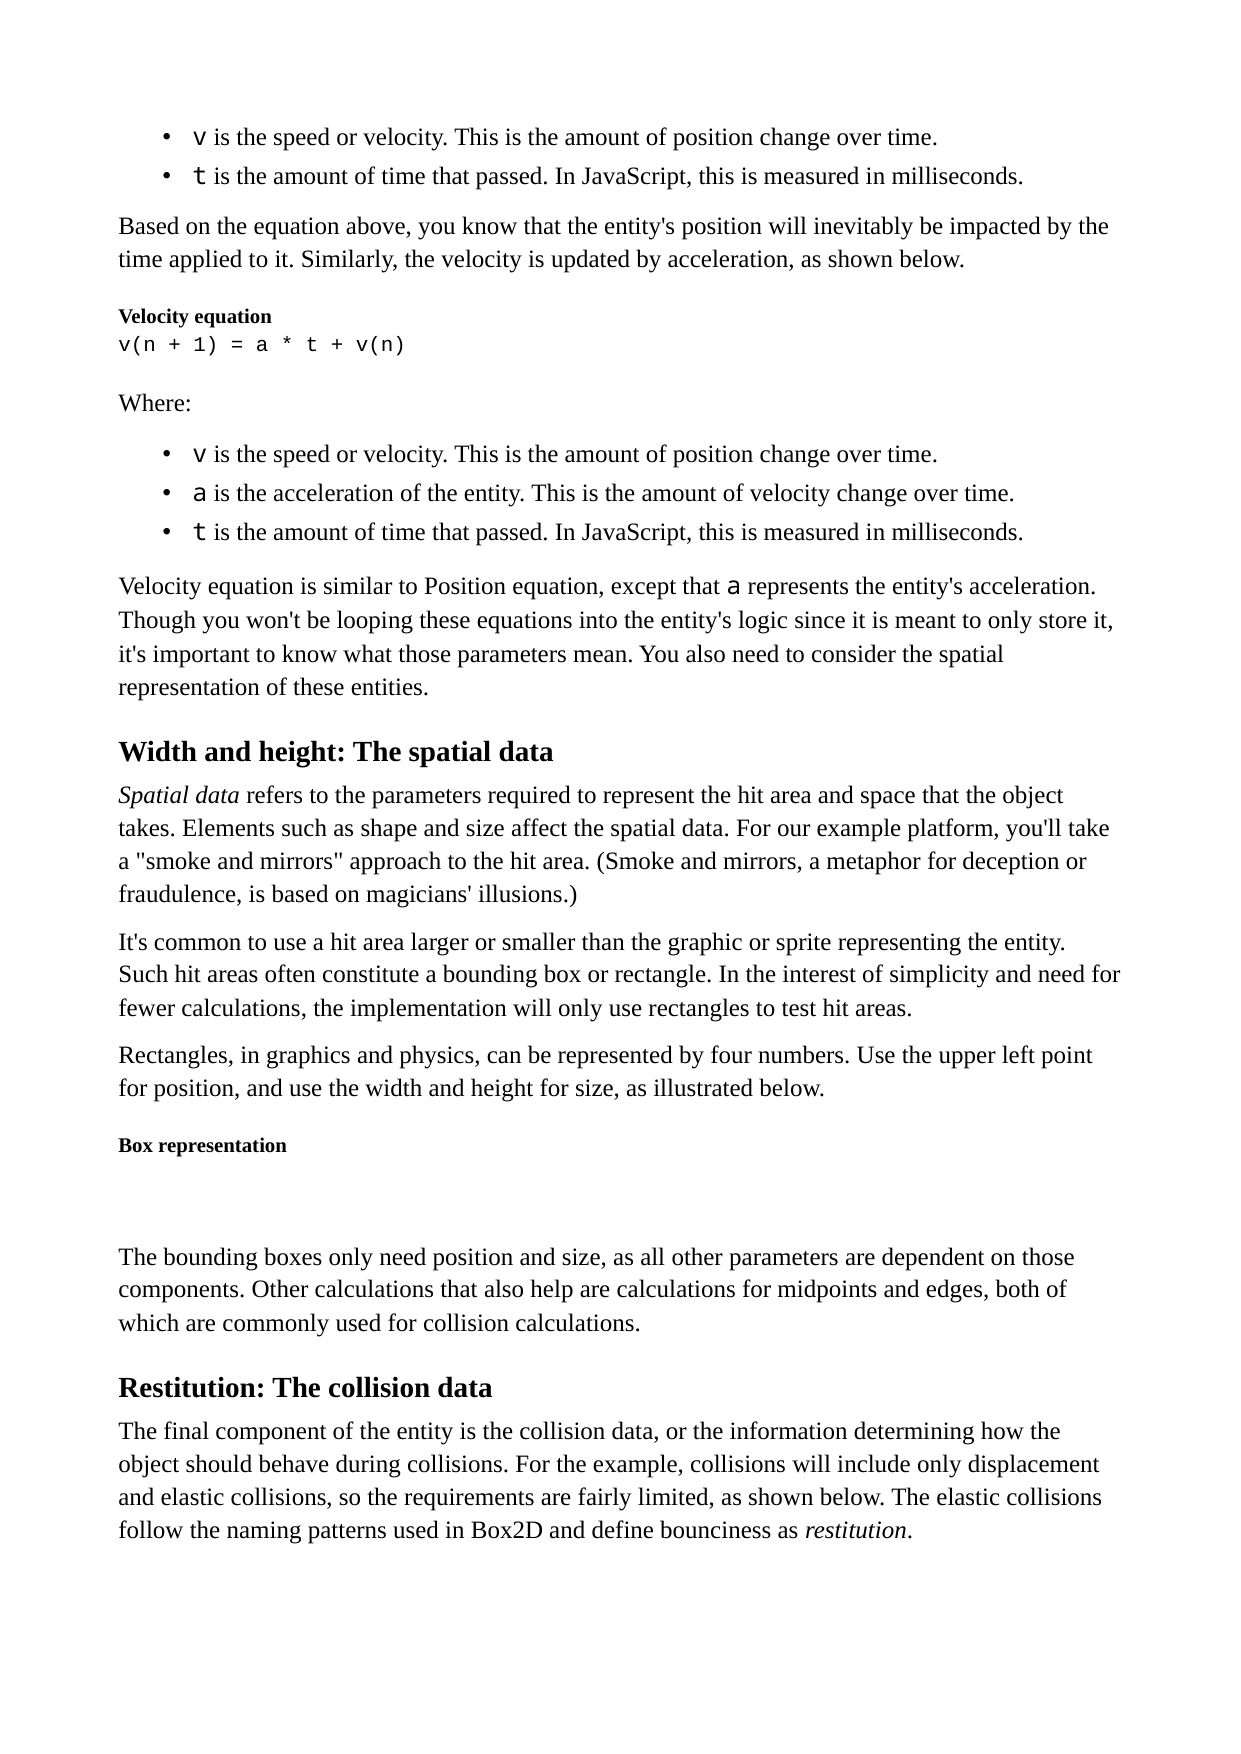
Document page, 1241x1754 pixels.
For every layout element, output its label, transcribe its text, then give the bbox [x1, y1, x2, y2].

text It's common to use a hit area larger or smaller than the graphic or sprite representing the entity. Such hit areas often constitute a bounding box or rectangle. In the interest of simplicity and need for fewer calculations, the implementation will only use rectangles to test hit areas. [118, 927, 1122, 1021]
subtitle Width and height: The spatial data [118, 734, 1122, 767]
list v is the speed or velocity. This is the amount of position change over time. [162, 435, 1122, 469]
text The final component of the entity is the collision data, or the information determining how the object should behave during collisions. For the example, collisions will include only displacement and elastic collisions, so the requirements are fairly limited, as shown below. The elastic collisions follow the naming patterns used in Box2D and define bounciness as restitution. [118, 1416, 1122, 1544]
text The bounding boxes only need position and size, as all other parameters are dependent on those components. Other calculations that also help are calculations for midpoints and edges, both of which are commonly used for collision calculations. [118, 1242, 1122, 1336]
text v(n + 1) = a * t + v(n) [118, 334, 1122, 358]
subtitle Box representation [118, 1133, 1122, 1157]
list v is the speed or velocity. This is the amount of position change over time. [162, 118, 1122, 152]
text Spatial data refers to the parameters required to represent the hit area and space that the object takes. Elements such as shape and size affect the spatial data. For our example platform, you'll take a "smoke and mirrors" approach to the hit area. (Smoke and mirrors, a metaphor for deception or fraudulence, is based on magicians' illusions.) [118, 780, 1122, 908]
text Velocity equation is similar to Position equation, except that a represents the entity's acceleration. Though you won't be looping these equations into the entity's logic since it is meant to only store it, it's important to know what those parameters mean. You also need to consider the spatial representation of these entities. [118, 567, 1122, 700]
list a is the acceleration of the entity. This is the amount of velocity change over time. [162, 474, 1122, 508]
text Where: [118, 388, 1122, 416]
text Based on the equation above, you know that the entity's position will inevitably be impacted by the time applied to it. Similarly, the velocity is updated by acceleration, as shown below. [118, 211, 1122, 273]
list t is the amount of time that passed. In JavaScript, this is measured in milliseconds. [162, 157, 1122, 191]
subtitle Velocity equation [118, 304, 1122, 328]
subtitle Restitution: The collision data [118, 1370, 1122, 1403]
text Rectangles, in graphics and physics, can be represented by four numbers. Use the upper left point for position, and use the width and height for size, as illustrated below. [118, 1040, 1122, 1102]
list t is the amount of time that passed. In JavaScript, this is measured in milliseconds. [162, 513, 1122, 548]
